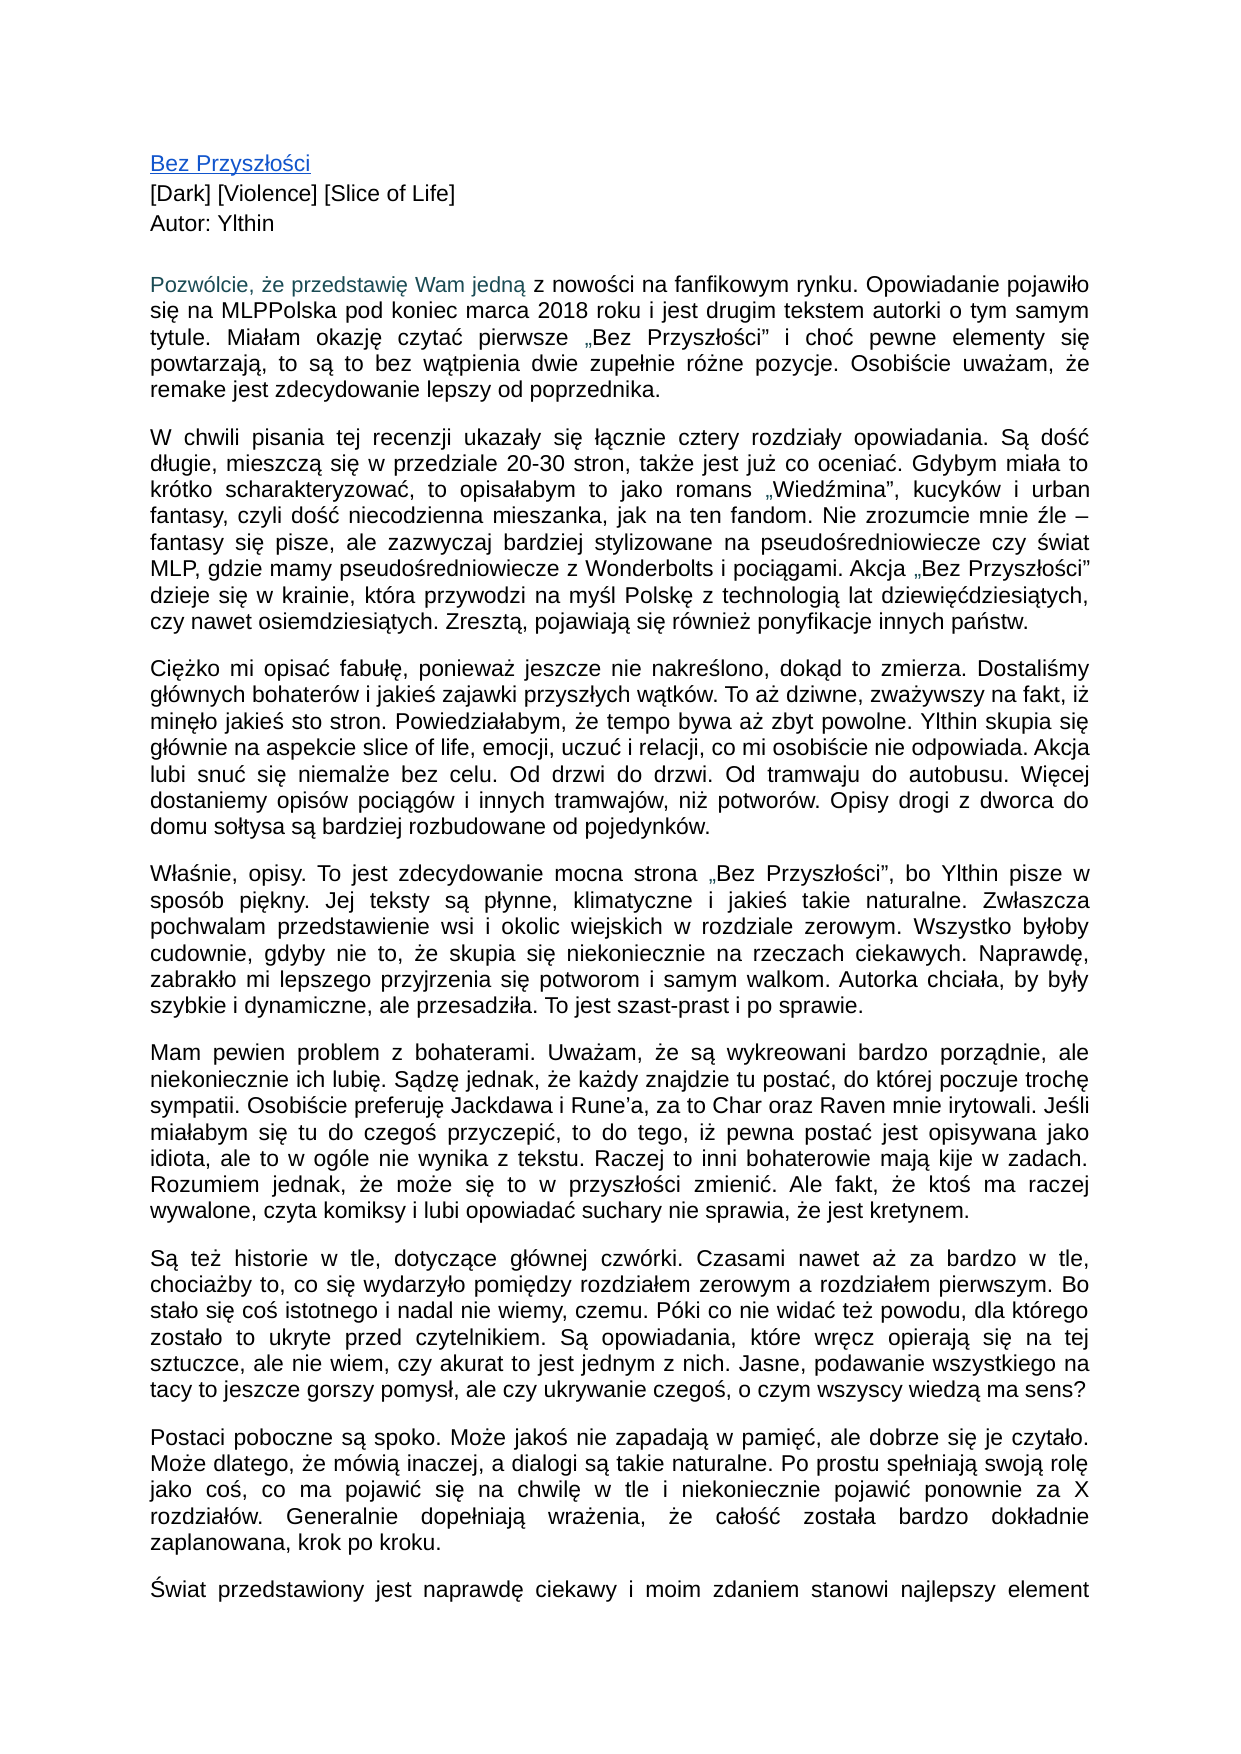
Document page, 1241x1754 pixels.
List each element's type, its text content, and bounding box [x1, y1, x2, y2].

text Mam pewien problem z bohaterami. Uważam, że są wykreowani bardzo porządnie, ale niekoniecznie ich lubię. Sądzę jednak, że każdy znajdzie tu postać, do której poczuje trochę sympatii. Osobiście preferuję Jackdawa i Rune’a, za to Char oraz Raven mnie irytowali. Jeśli miałabym się tu do czegoś przyczepić, to do tego, iż pewna postać jest opisywana jako idiota, ale to w ogóle nie wynika z tekstu. Raczej to inni bohaterowie mają kije w zadach. Rozumiem jednak, że może się to w przyszłości zmienić. Ale fakt, że ktoś ma raczej wywalone, czyta komiksy i lubi opowiadać suchary nie sprawia, że jest kretynem. [150, 1039, 1090, 1224]
text Świat przedstawiony jest naprawdę ciekawy i moim zdaniem stanowi najlepszy element [150, 1576, 1090, 1603]
text Bez Przyszłości [150, 150, 1090, 176]
text Autor: Ylthin [150, 210, 1090, 237]
text Ciężko mi opisać fabułę, ponieważ jeszcze nie nakreślono, dokąd to zmierza. Dostaliśmy głównych bohaterów i jakieś zajawki przyszłych wątków. To aż dziwne, zważywszy na fakt, iż minęło jakieś sto stron. Powiedziałabym, że tempo bywa aż zbyt powolne. Ylthin skupia się głównie na aspekcie slice of life, emocji, uczuć i relacji, co mi osobiście nie odpowiada. Akcja lubi snuć się niemalże bez celu. Od drzwi do drzwi. Od tramwaju do autobusu. Więcej dostaniemy opisów pociągów i innych tramwajów, niż potworów. Opisy drogi z dworca do domu sołtysa są bardziej rozbudowane od pojedynków. [150, 655, 1090, 839]
text Są też historie w tle, dotyczące głównej czwórki. Czasami nawet aż za bardzo w tle, chociażby to, co się wydarzyło pomiędzy rozdziałem zerowym a rozdziałem pierwszym. Bo stało się coś istotnego i nadal nie wiemy, czemu. Póki co nie widać też powodu, dla którego zostało to ukryte przed czytelnikiem. Są opowiadania, które wręcz opierają się na tej sztuczce, ale nie wiem, czy akurat to jest jednym z nich. Jasne, podawanie wszystkiego na tacy to jeszcze gorszy pomysł, ale czy ukrywanie czegoś, o czym wszyscy wiedzą ma sens? [150, 1245, 1090, 1403]
text Właśnie, opisy. To jest zdecydowanie mocna strona „Bez Przyszłości”, bo Ylthin pisze w sposób piękny. Jej teksty są płynne, klimatyczne i jakieś takie naturalne. Zwłaszcza pochwalam przedstawienie wsi i okolic wiejskich w rozdziale zerowym. Wszystko byłoby cudownie, gdyby nie to, że skupia się niekoniecznie na rzeczach ciekawych. Naprawdę, zabrakło mi lepszego przyjrzenia się potworom i samym walkom. Autorka chciała, by były szybkie i dynamiczne, ale przesadziła. To jest szast-prast i po sprawie. [150, 860, 1090, 1018]
text W chwili pisania tej recenzji ukazały się łącznie cztery rozdziały opowiadania. Są dość długie, mieszczą się w przedziale 20-30 stron, także jest już co oceniać. Gdybym miała to krótko scharakteryzować, to opisałabym to jako romans „Wiedźmina”, kucyków i urban fantasy, czyli dość niecodzienna mieszanka, jak na ten fandom. Nie zrozumcie mnie źle – fantasy się pisze, ale zazwyczaj bardziej stylizowane na pseudośredniowiecze czy świat MLP, gdzie mamy pseudośredniowiecze z Wonderbolts i pociągami. Akcja „Bez Przyszłości” dzieje się w krainie, która przywodzi na myśl Polskę z technologią lat dziewięćdziesiątych, czy nawet osiemdziesiątych. Zresztą, pojawiają się również ponyfikacje innych państw. [150, 423, 1090, 634]
text [Dark] [Violence] [Slice of Life] [150, 180, 1090, 207]
text Pozwólcie, że przedstawię Wam jedną z nowości na fanfikowym rynku. Opowiadanie pojawiło się na MLPPolska pod koniec marca 2018 roku i jest drugim tekstem autorki o tym samym tytule. Miałam okazję czytać pierwsze „Bez Przyszłości” i choć pewne elementy się powtarzają, to są to bez wątpienia dwie zupełnie różne pozycje. Osobiście uważam, że remake jest zdecydowanie lepszy od poprzednika. [150, 271, 1090, 403]
text Postaci poboczne są spoko. Może jakoś nie zapadają w pamięć, ale dobrze się je czytało. Może dlatego, że mówią inaczej, a dialogi są takie naturalne. Po prostu spełniają swoją rolę jako coś, co ma pojawić się na chwilę w tle i niekoniecznie pojawić ponownie za X rozdziałów. Generalnie dopełniają wrażenia, że całość została bardzo dokładnie zaplanowana, krok po kroku. [150, 1424, 1090, 1555]
